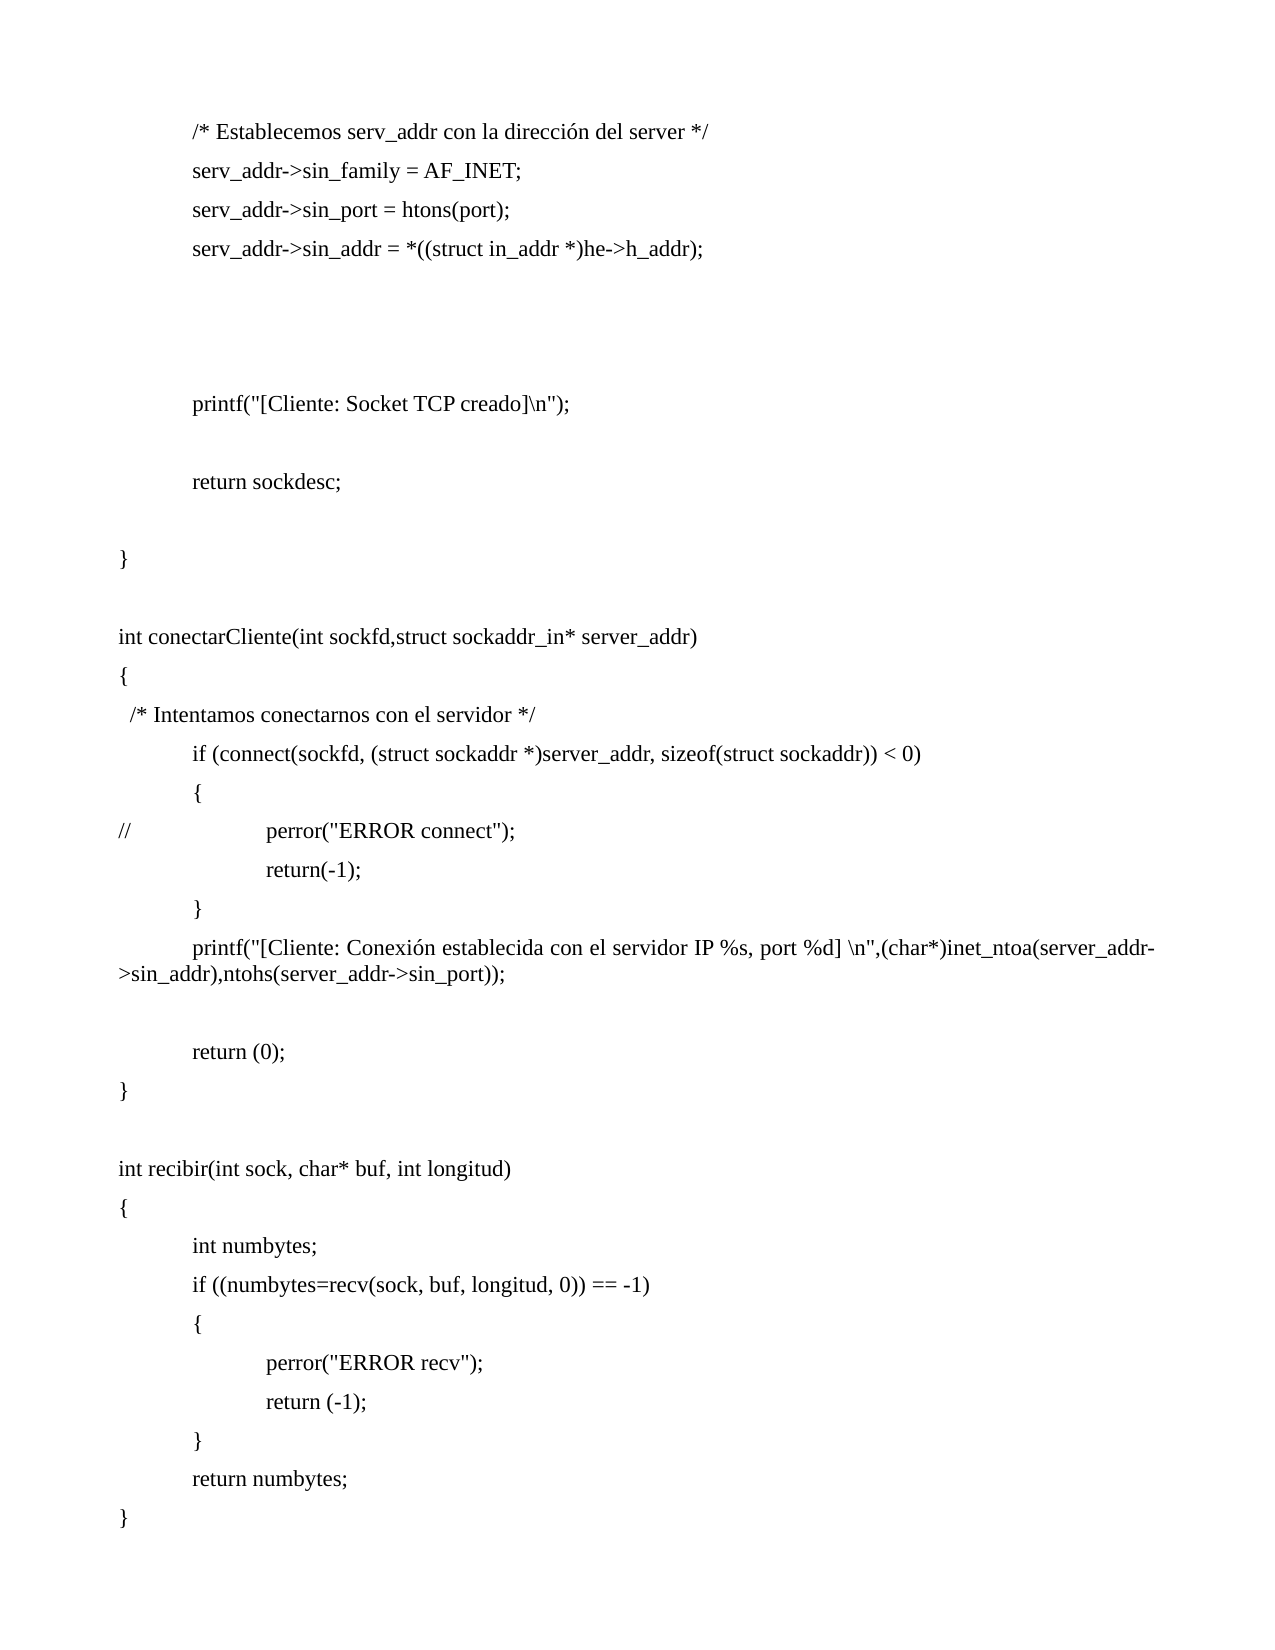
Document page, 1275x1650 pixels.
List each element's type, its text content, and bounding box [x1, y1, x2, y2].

text int numbytes; [118, 1232, 1157, 1259]
text { [118, 1193, 1157, 1220]
text return(-1); [118, 856, 1157, 883]
text /* Establecemos serv_addr con la dirección del server */ [118, 118, 1157, 144]
text return (-1); [118, 1388, 1157, 1414]
text if ((numbytes=recv(sock, buf, longitud, 0)) == -1) [118, 1271, 1157, 1298]
text } [118, 895, 1157, 922]
text } [118, 546, 1157, 572]
text return (0); [118, 1038, 1157, 1064]
text serv_addr->sin_port = htons(port); [118, 196, 1157, 222]
text perror("ERROR recv"); [118, 1349, 1157, 1375]
text { [118, 779, 1157, 805]
text // perror("ERROR connect"); [118, 817, 1157, 844]
text /* Intentamos conectarnos con el servidor */ [118, 701, 1157, 727]
text } [118, 1077, 1157, 1103]
text printf("[Cliente: Conexión establecida con el servidor IP %s, port %d] \n",(char*)inet_ntoa(server_addr->sin_addr),ntohs(server_addr->sin_port)); [118, 934, 1157, 987]
text { [118, 1310, 1157, 1336]
text } [118, 1427, 1157, 1453]
text printf("[Cliente: Socket TCP creado]\n"); [118, 390, 1157, 416]
text serv_addr->sin_addr = *((struct in_addr *)he->h_addr); [118, 235, 1157, 261]
text if (connect(sockfd, (struct sockaddr *)server_addr, sizeof(struct sockaddr)) < 0) [118, 740, 1157, 766]
text return sockdesc; [118, 468, 1157, 494]
text { [118, 662, 1157, 688]
text return numbytes; [118, 1466, 1157, 1492]
text int recibir(int sock, char* buf, int longitud) [118, 1155, 1157, 1181]
text serv_addr->sin_family = AF_INET; [118, 157, 1157, 183]
text } [118, 1504, 1157, 1531]
text int conectarCliente(int sockfd,struct sockaddr_in* server_addr) [118, 623, 1157, 649]
